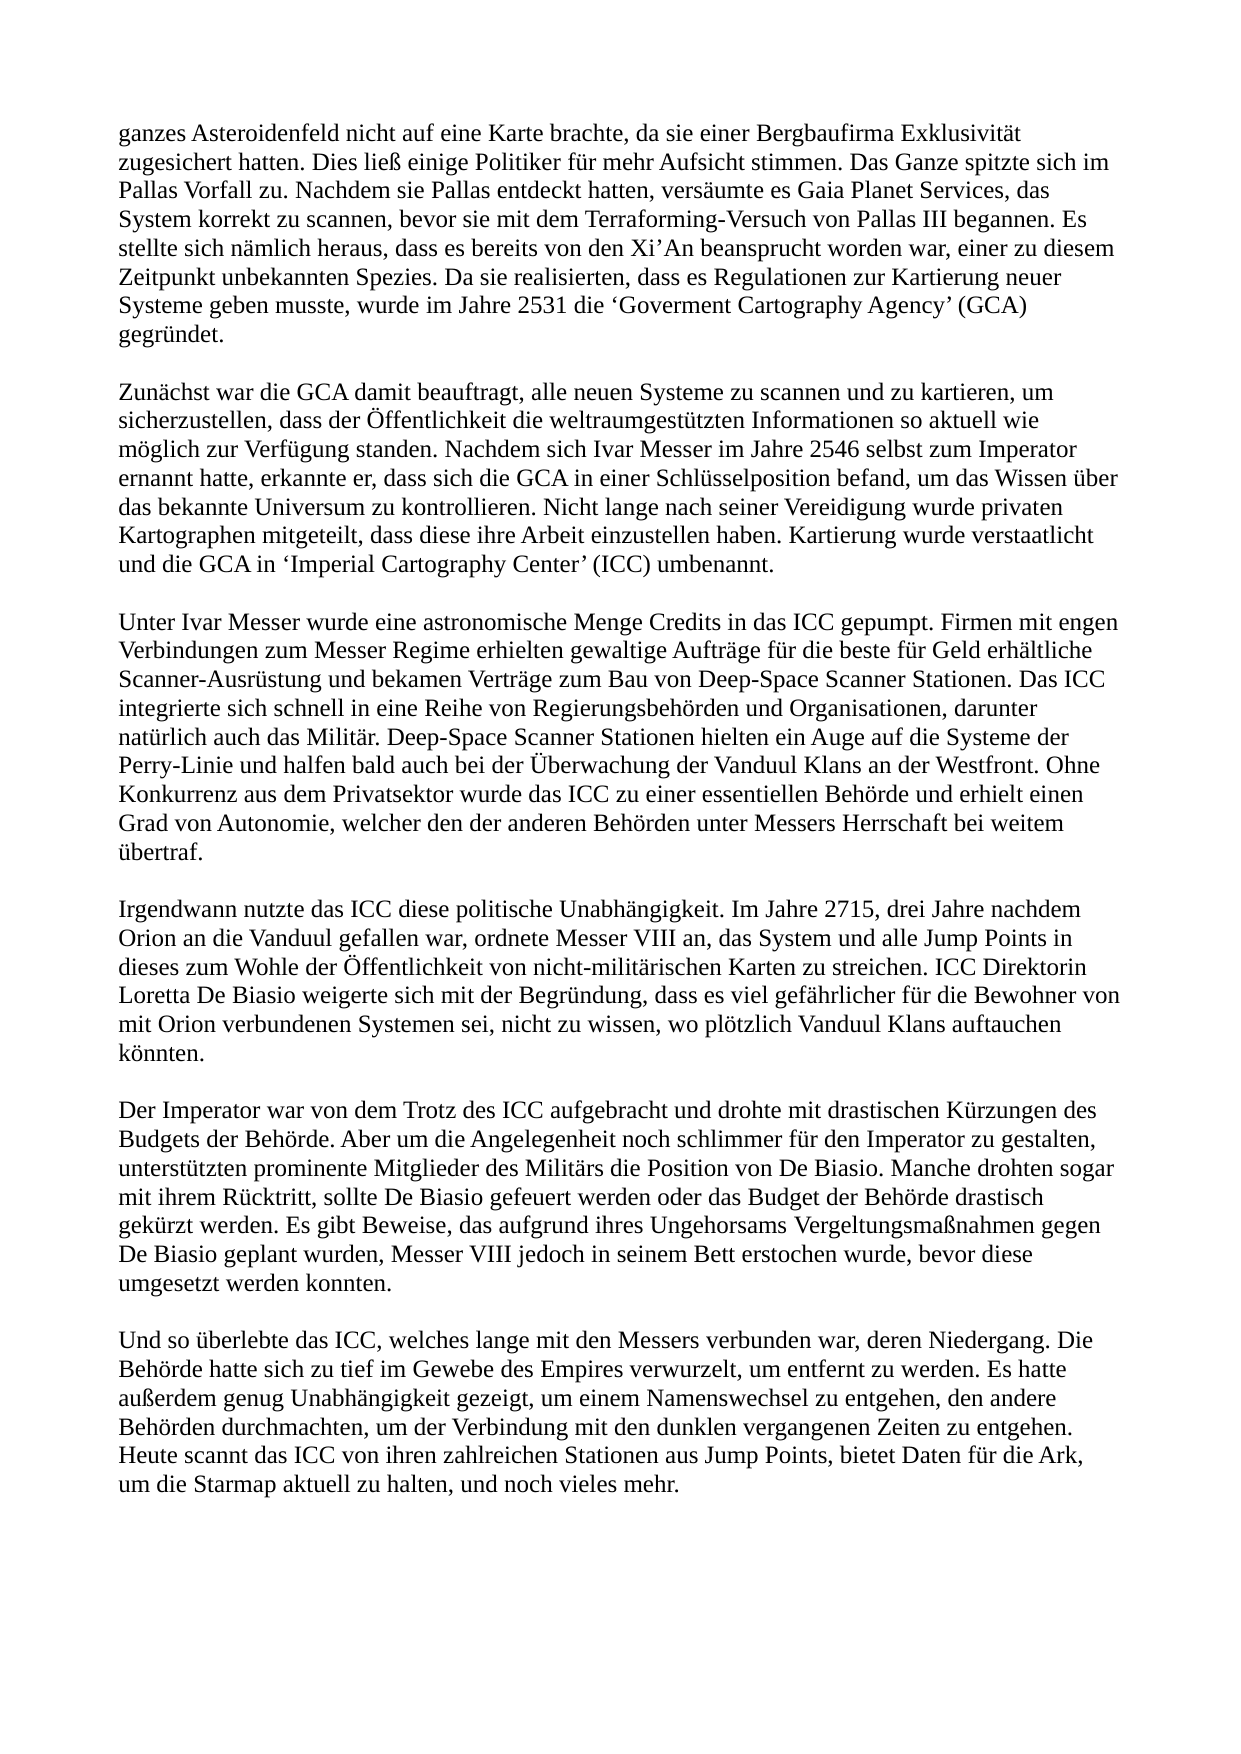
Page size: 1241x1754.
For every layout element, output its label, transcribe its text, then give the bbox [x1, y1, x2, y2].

text Und so überlebte das ICC, welches lange mit den Messers verbunden war, deren Niedergang. Die Behörde hatte sich zu tief im Gewebe des Empires verwurzelt, um entfernt zu werden. Es hatte außerdem genug Unabhängigkeit gezeigt, um einem Namenswechsel zu entgehen, den andere Behörden durchmachten, um der Verbindung mit den dunklen vergangenen Zeiten zu entgehen. Heute scannt das ICC von ihren zahlreichen Stationen aus Jump Points, bietet Daten für die Ark, um die Starmap aktuell zu halten, und noch vieles mehr. [118, 1326, 1122, 1498]
text ganzes Asteroidenfeld nicht auf eine Karte brachte, da sie einer Bergbaufirma Exklusivität zugesichert hatten. Dies ließ einige Politiker für mehr Aufsicht stimmen. Das Ganze spitzte sich im Pallas Vorfall zu. Nachdem sie Pallas entdeckt hatten, versäumte es Gaia Planet Services, das System korrekt zu scannen, bevor sie mit dem Terraforming-Versuch von Pallas III begannen. Es stellte sich nämlich heraus, dass es bereits von den Xi’An beansprucht worden war, einer zu diesem Zeitpunkt unbekannten Spezies. Da sie realisierten, dass es Regulationen zur Kartierung neuer Systeme geben musste, wurde im Jahre 2531 die ‘Goverment Cartography Agency’ (GCA) gegründet. [118, 118, 1122, 348]
text Irgendwann nutzte das ICC diese politische Unabhängigkeit. Im Jahre 2715, drei Jahre nachdem Orion an die Vanduul gefallen war, ordnete Messer VIII an, das System und alle Jump Points in dieses zum Wohle der Öffentlichkeit von nicht-militärischen Karten zu streichen. ICC Direktorin Loretta De Biasio weigerte sich mit der Begründung, dass es viel gefährlicher für die Bewohner von mit Orion verbundenen Systemen sei, nicht zu wissen, wo plötzlich Vanduul Klans auftauchen könnten. [118, 894, 1122, 1067]
text Der Imperator war von dem Trotz des ICC aufgebracht und drohte mit drastischen Kürzungen des Budgets der Behörde. Aber um die Angelegenheit noch schlimmer für den Imperator zu gestalten, unterstützten prominente Mitglieder des Militärs die Position von De Biasio. Manche drohten sogar mit ihrem Rücktritt, sollte De Biasio gefeuert werden oder das Budget der Behörde drastisch gekürzt werden. Es gibt Beweise, das aufgrund ihres Ungehorsams Vergeltungsmaßnahmen gegen De Biasio geplant wurden, Messer VIII jedoch in seinem Bett erstochen wurde, bevor diese umgesetzt werden konnten. [118, 1096, 1122, 1297]
text Zunächst war die GCA damit beauftragt, alle neuen Systeme zu scannen und zu kartieren, um sicherzustellen, dass der Öffentlichkeit die weltraumgestützten Informationen so aktuell wie möglich zur Verfügung standen. Nachdem sich Ivar Messer im Jahre 2546 selbst zum Imperator ernannt hatte, erkannte er, dass sich die GCA in einer Schlüsselposition befand, um das Wissen über das bekannte Universum zu kontrollieren. Nicht lange nach seiner Vereidigung wurde privaten Kartographen mitgeteilt, dass diese ihre Arbeit einzustellen haben. Kartierung wurde verstaatlicht und die GCA in ‘Imperial Cartography Center’ (ICC) umbenannt. [118, 377, 1122, 578]
text Unter Ivar Messer wurde eine astronomische Menge Credits in das ICC gepumpt. Firmen mit engen Verbindungen zum Messer Regime erhielten gewaltige Aufträge für die beste für Geld erhältliche Scanner-Ausrüstung und bekamen Verträge zum Bau von Deep-Space Scanner Stationen. Das ICC integrierte sich schnell in eine Reihe von Regierungsbehörden und Organisationen, darunter natürlich auch das Militär. Deep-Space Scanner Stationen hielten ein Auge auf die Systeme der Perry-Linie und halfen bald auch bei der Überwachung der Vanduul Klans an der Westfront. Ohne Konkurrenz aus dem Privatsektor wurde das ICC zu einer essentiellen Behörde und erhielt einen Grad von Autonomie, welcher den der anderen Behörden unter Messers Herrschaft bei weitem übertraf. [118, 607, 1122, 866]
